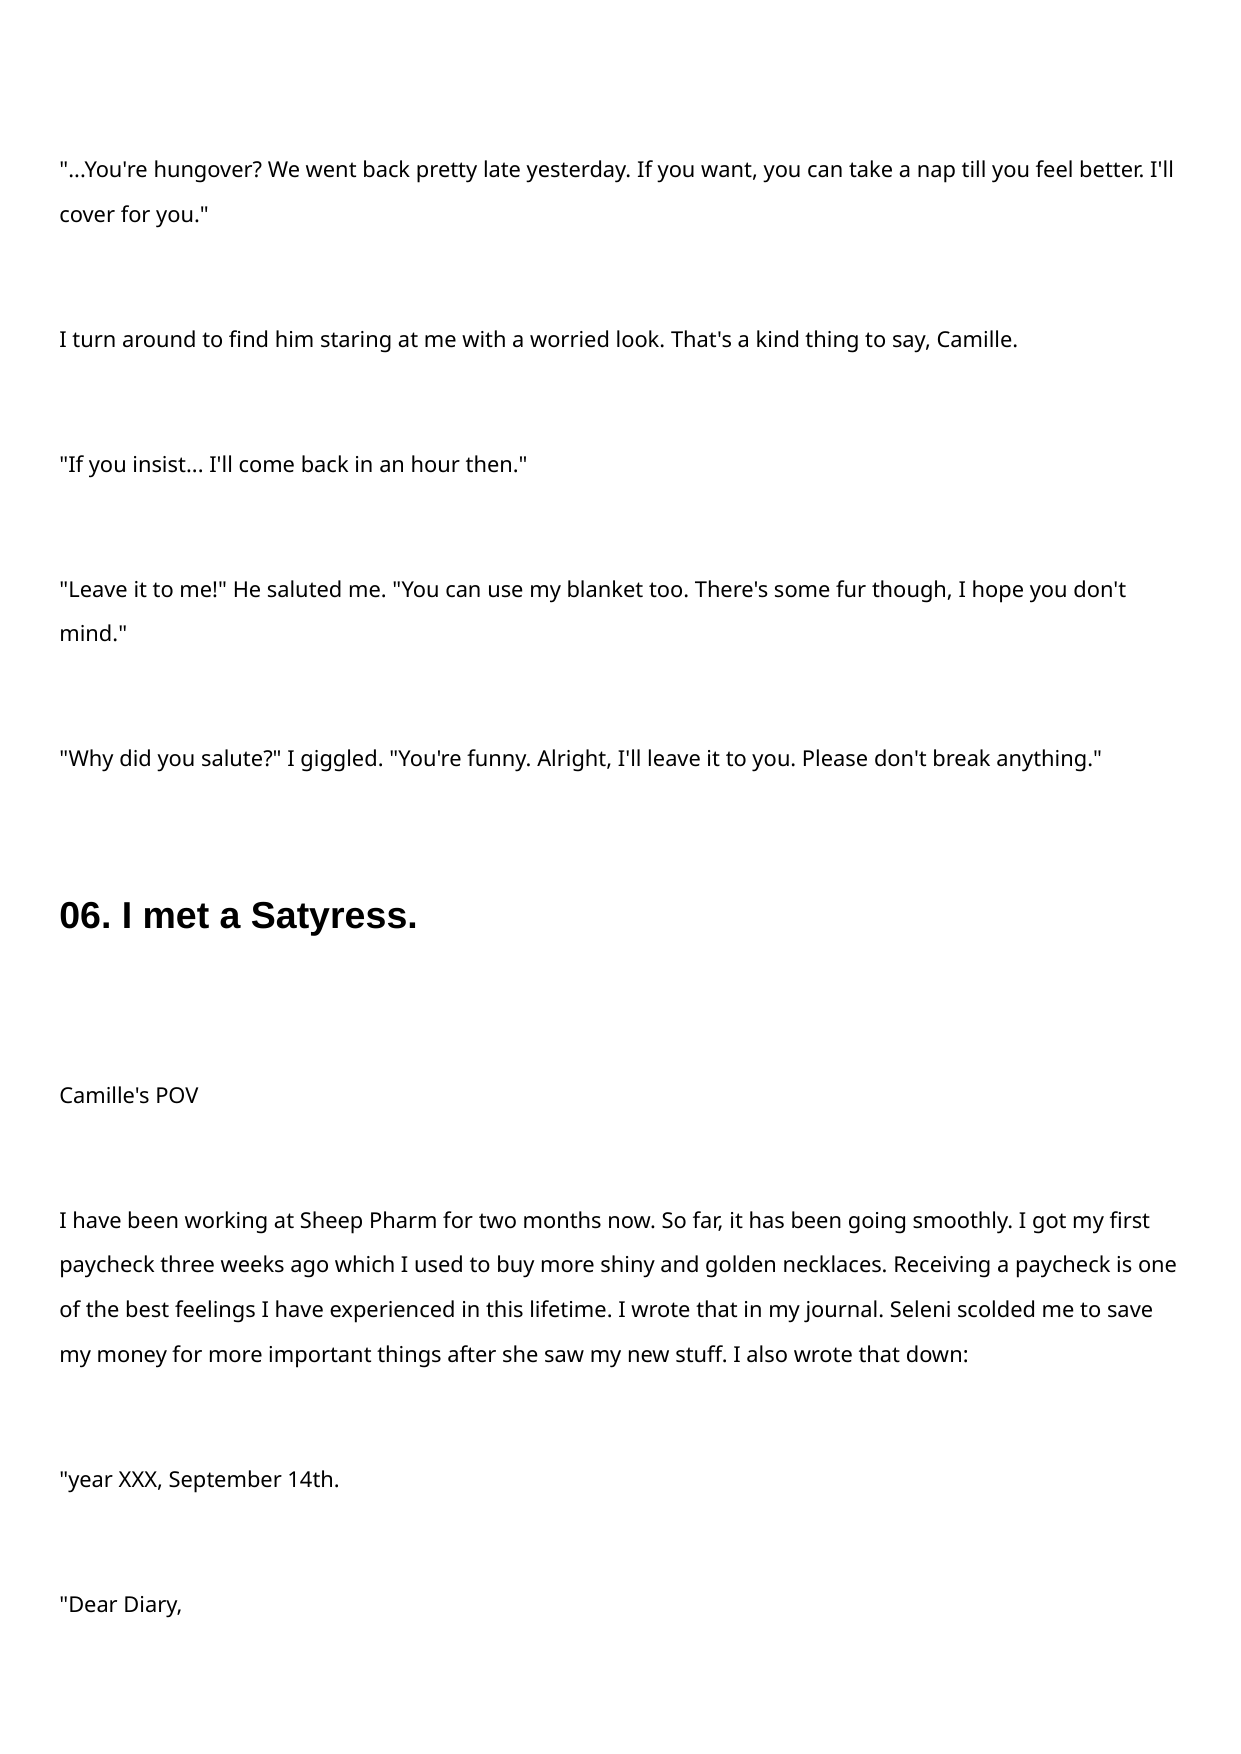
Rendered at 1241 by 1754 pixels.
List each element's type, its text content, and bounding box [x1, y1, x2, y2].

text I turn around to find him staring at me with a worried look. That's a kind thing to say, Camille. [59, 324, 1181, 353]
text I have been working at Sheep Pharm for two months now. So far, it has been going smoothly. I got my first paycheck three weeks ago which I used to buy more shiny and golden necklaces. Receiving a paycheck is one of the best feelings I have experienced in this lifetime. I wrote that in my journal. Seleni scolded me to save my money for more important things after she saw my new stuff. I also wrote that down: [59, 1205, 1181, 1369]
text "Dear Diary, [59, 1589, 1181, 1618]
text "...You're hungover? We went back pretty late yesterday. If you want, you can take a nap till you feel better. I'll cover for you." [59, 154, 1181, 229]
text "Why did you salute?" I giggled. "You're funny. Alright, I'll leave it to you. Please don't break anything." [59, 743, 1181, 773]
text "If you insist... I'll come back in an hour then." [59, 449, 1181, 478]
text "year XXX, September 14th. [59, 1464, 1181, 1493]
text Camille's POV [59, 1080, 1181, 1110]
text "Leave it to me!" He saluted me. "You can use my blanket too. There's some fur though, I hope you don't mind." [59, 573, 1181, 648]
subtitle 06. I met a Satyress. [59, 893, 1181, 936]
